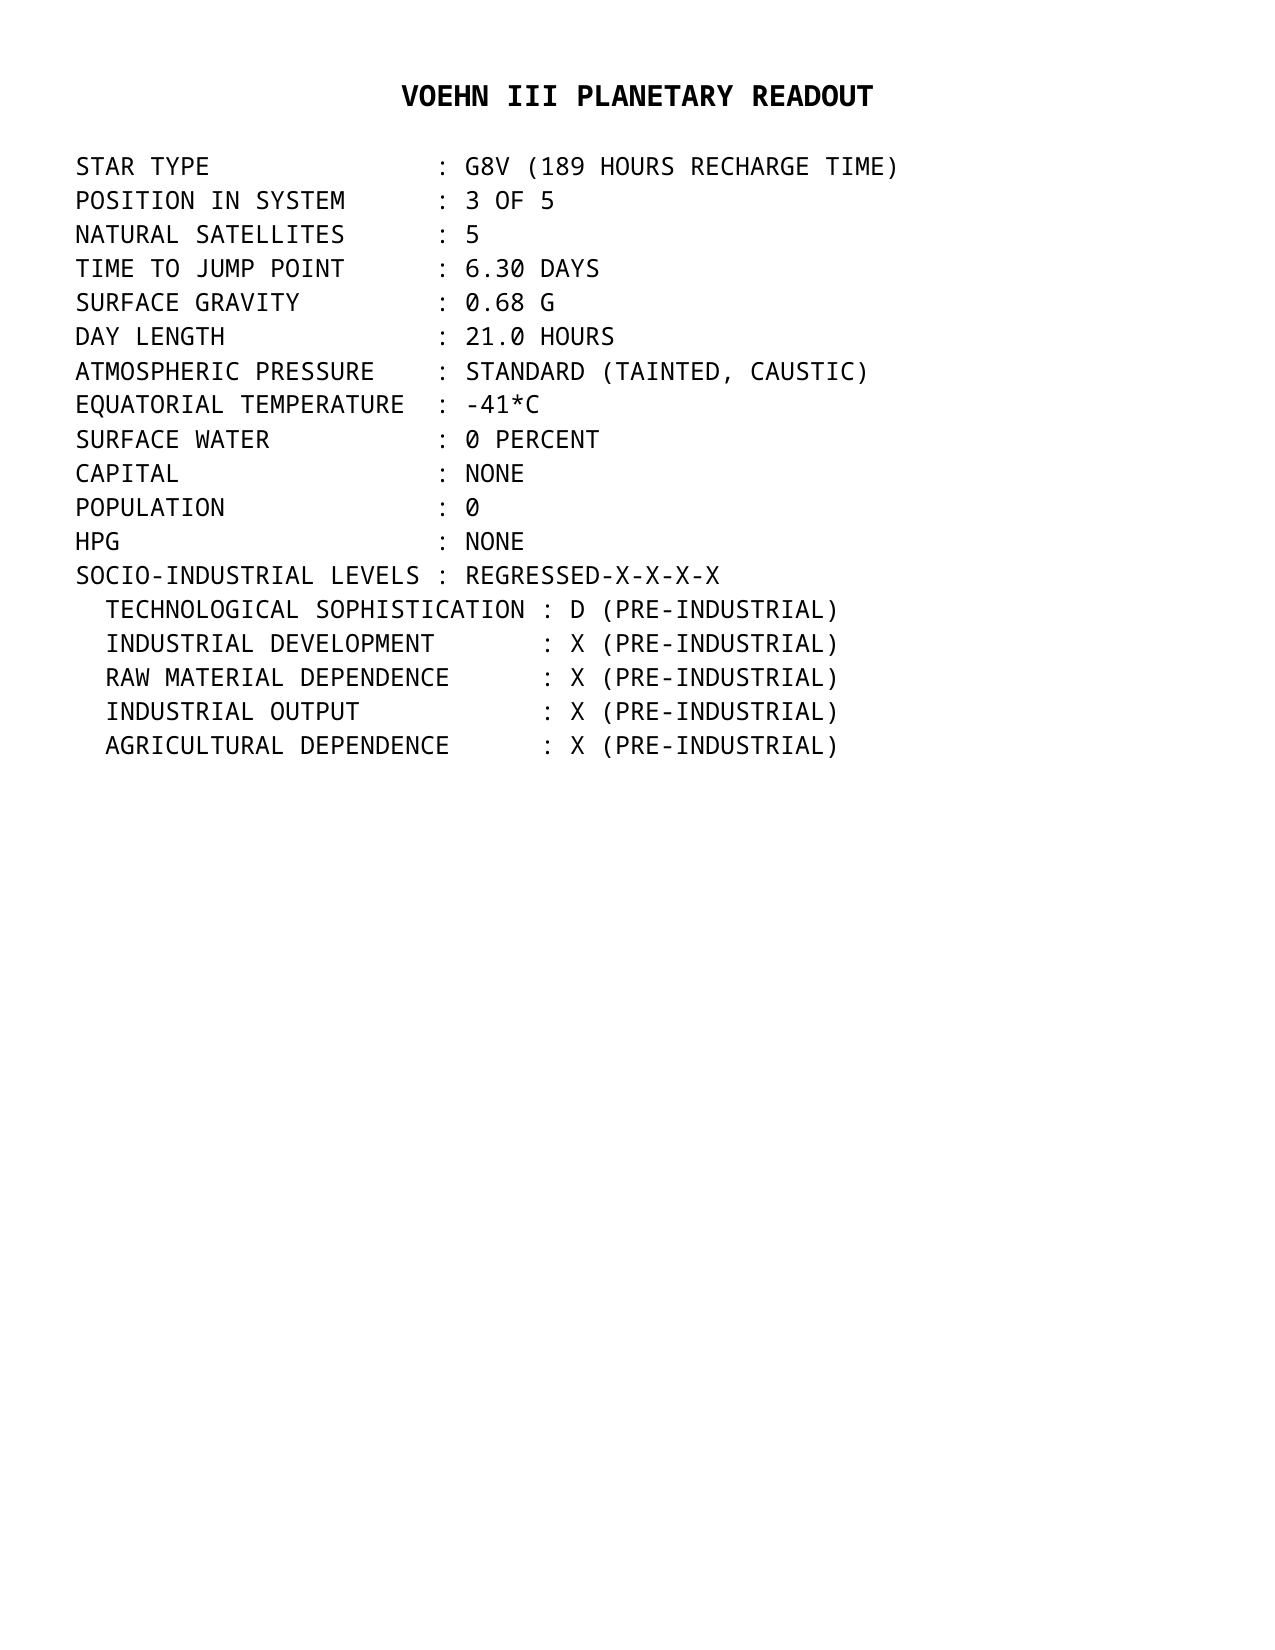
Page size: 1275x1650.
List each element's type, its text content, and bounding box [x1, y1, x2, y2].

text INDUSTRIAL DEVELOPMENT : X (PRE-INDUSTRIAL) [75, 626, 1200, 660]
text RAW MATERIAL DEPENDENCE : X (PRE-INDUSTRIAL) [75, 660, 1200, 694]
text CAPITAL : NONE [75, 455, 1200, 489]
text TIME TO JUMP POINT : 6.30 DAYS [75, 251, 1200, 285]
text HPG : NONE [75, 523, 1200, 557]
text NATURAL SATELLITES : 5 [75, 217, 1200, 251]
text ATMOSPHERIC PRESSURE : STANDARD (TAINTED, CAUSTIC) [75, 353, 1200, 387]
text SURFACE GRAVITY : 0.68 G [75, 285, 1200, 319]
text POPULATION : 0 [75, 489, 1200, 523]
text SURFACE WATER : 0 PERCENT [75, 421, 1200, 455]
text TECHNOLOGICAL SOPHISTICATION : D (PRE-INDUSTRIAL) [75, 592, 1200, 626]
subtitle VOEHN III PLANETARY READOUT [75, 75, 1200, 115]
text STAR TYPE : G8V (189 HOURS RECHARGE TIME) POSITION IN SYSTEM : 3 OF 5 [75, 149, 1200, 217]
text DAY LENGTH : 21.0 HOURS [75, 319, 1200, 353]
text INDUSTRIAL OUTPUT : X (PRE-INDUSTRIAL) [75, 694, 1200, 728]
text SOCIO-INDUSTRIAL LEVELS : REGRESSED-X-X-X-X [75, 557, 1200, 592]
text EQUATORIAL TEMPERATURE : -41*C [75, 387, 1200, 421]
text AGRICULTURAL DEPENDENCE : X (PRE-INDUSTRIAL) [75, 728, 1200, 762]
